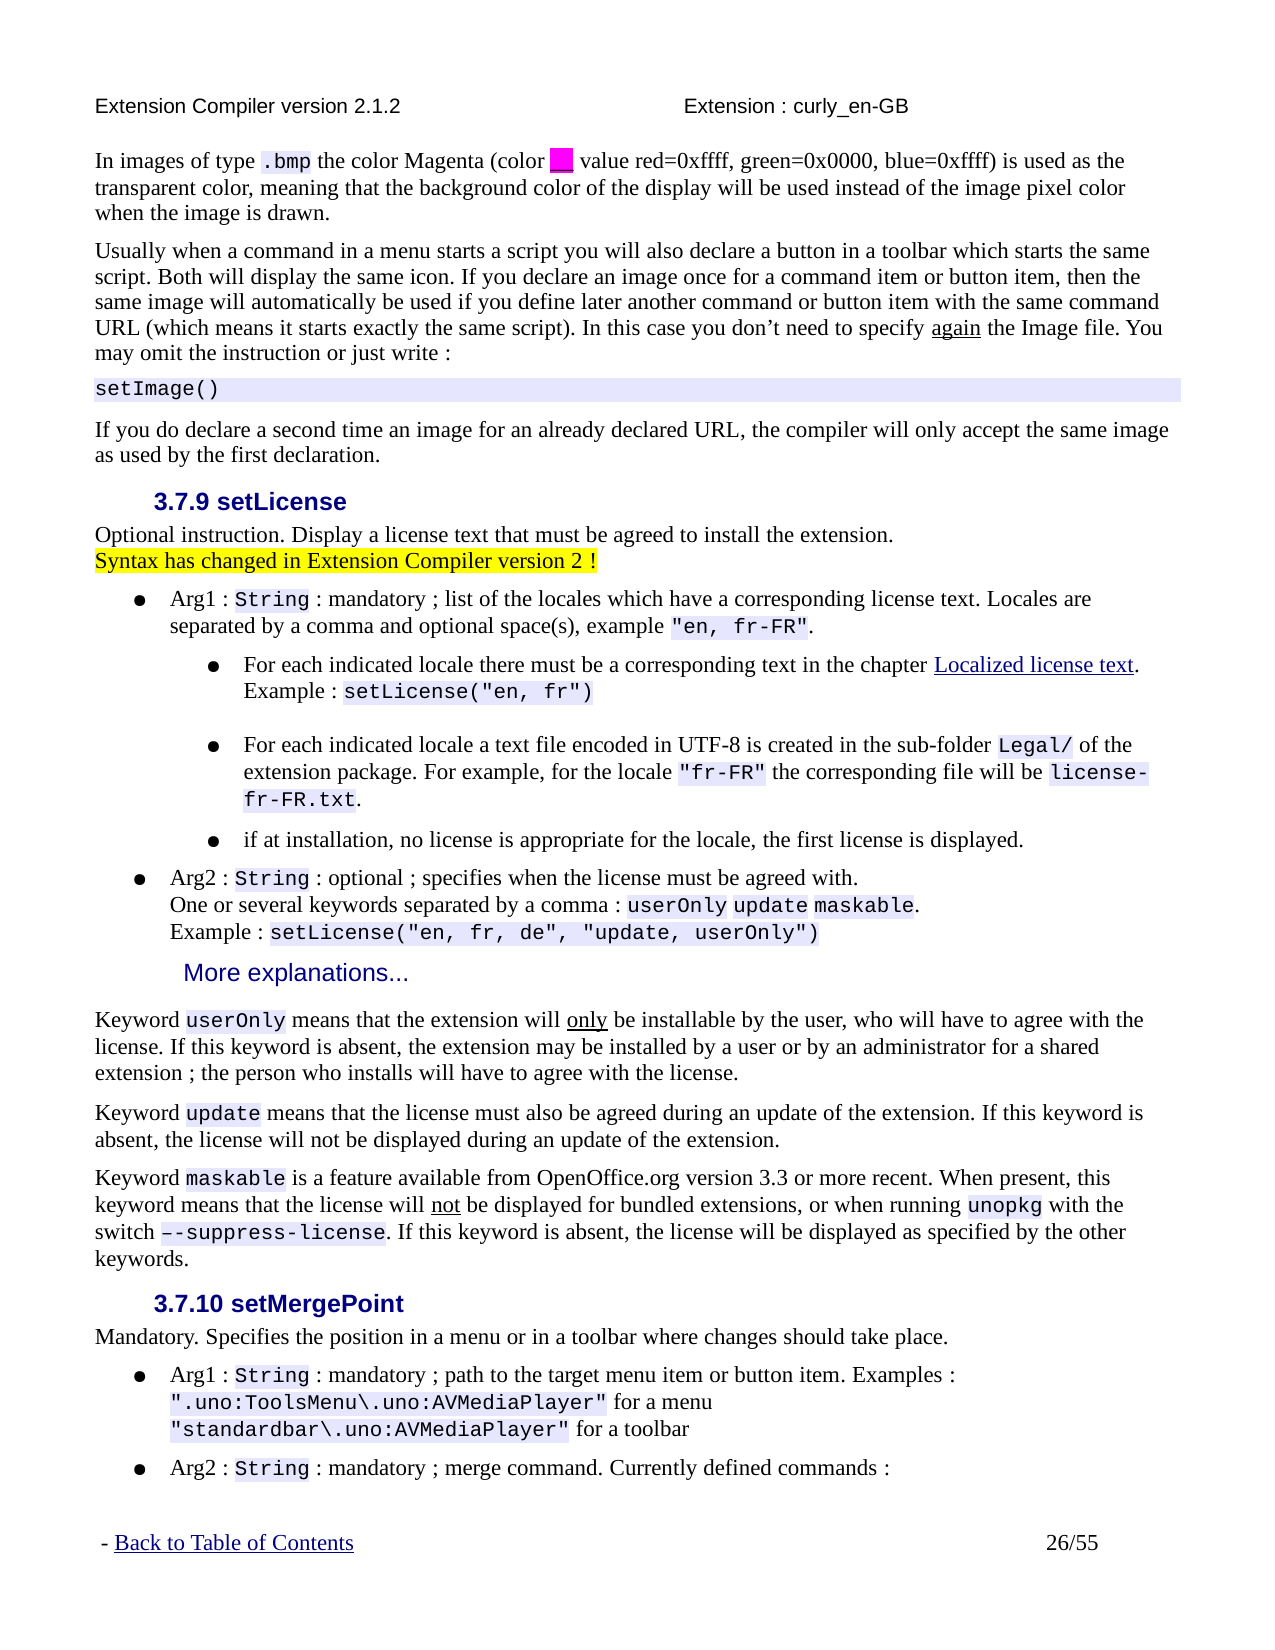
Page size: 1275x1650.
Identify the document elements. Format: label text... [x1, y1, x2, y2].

text Keyword maskable is a feature available from OpenOffice.org version 3.3 or more recent. When present, this keyword means that the license will not be displayed for bundled extensions, or when running unopkg with the switch –-suppress-license. If this keyword is absent, the license will be displayed as specified by the other keywords. [94, 1165, 1181, 1271]
list Arg2 : String : optional ; specifies when the license must be agreed with. One or several keywords separated by a comma : userOnly update maskable. Example : setLicense("en, fr, de", "update, userOnly") [132, 865, 1181, 946]
text Keyword userOnly means that the extension will only be installable by the user, who will have to agree with the license. If this keyword is absent, the extension may be installed by a user or by an administrator for a shared extension ; the person who installs will have to agree with the license. [94, 1007, 1181, 1085]
subtitle More explanations... [183, 959, 1181, 987]
text Keyword update means that the license must also be agreed during an update of the extension. If this keyword is absent, the license will not be displayed during an update of the extension. [94, 1100, 1181, 1152]
text setImage() [94, 378, 1181, 402]
list Arg2 : String : mandatory ; merge command. Currently defined commands : [132, 1455, 1181, 1482]
list For each indicated locale there must be a corresponding text in the chapter Localized license text. Example : setLicense("en, fr") [206, 652, 1181, 705]
text If you do declare a second time an image for an already declared URL, the compiler will only accept the same image as used by the first declaration. [94, 417, 1181, 468]
list Arg1 : String : mandatory ; path to the target menu item or button item. Examples : ".uno:ToolsMenu\.uno:AVMediaPlayer" for a menu "standardbar\.uno:AVMediaPlayer" for a toolbar [132, 1362, 1181, 1443]
text Optional instruction. Display a license text that must be agreed to install the extension. Syntax has changed in Extension Compiler version 2 ! [94, 522, 1181, 573]
subtitle setLicense [153, 488, 1181, 516]
list For each indicated locale a text file encoded in UTF-8 is created in the sub-folder Legal/ of the extension package. For example, for the locale "fr-FR" the corresponding file will be license-fr-FR.txt. [206, 732, 1181, 813]
list Arg1 : String : mandatory ; list of the locales which have a corresponding license text. Locales are separated by a comma and optional space(s), example "en, fr-FR". [132, 586, 1181, 640]
list if at installation, no license is appropriate for the locale, the first license is displayed. [206, 827, 1181, 853]
text Usually when a command in a menu starts a script you will also declare a button in a toolbar which starts the same script. Both will display the same icon. If you declare an image once for a command item or button item, then the same image will automatically be used if you define later another command or button item with the same command URL (which means it starts exactly the same script). In this case you don’t need to specify again the Image file. You may omit the instruction or just write : [94, 238, 1181, 366]
text Mandatory. Specifies the position in a menu or in a toolbar where changes should take place. [94, 1324, 1181, 1349]
subtitle setMergePoint [153, 1290, 1181, 1318]
text In images of type .bmp the color Magenta (color __ value red=0xffff, green=0x0000, blue=0xffff) is used as the transparent color, meaning that the background color of the display will be used instead of the image pixel color when the image is drawn. [94, 147, 1181, 226]
